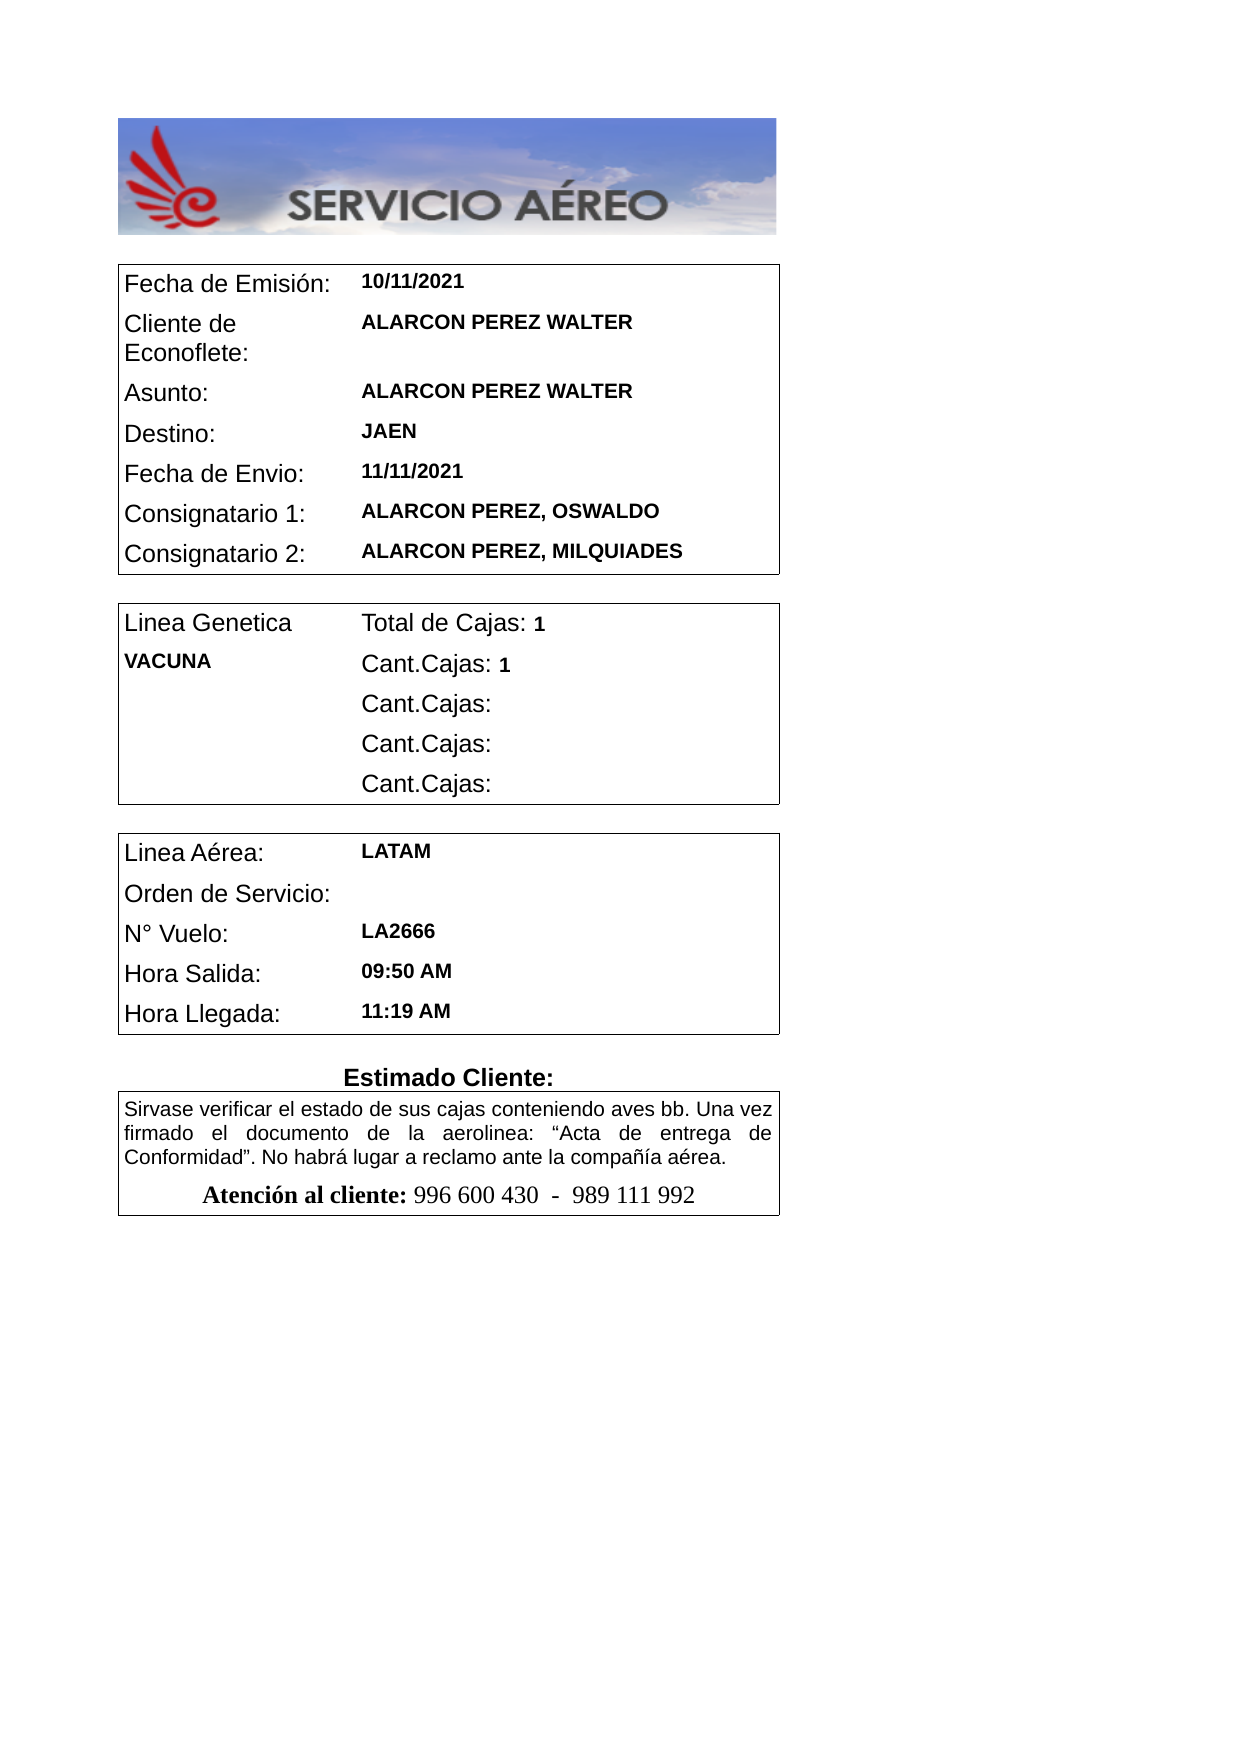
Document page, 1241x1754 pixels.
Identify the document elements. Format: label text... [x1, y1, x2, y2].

table_cell Consignatario 1: [119, 493, 356, 533]
table_cell Estimado Cliente: [118, 1035, 779, 1091]
table_cell [118, 805, 356, 833]
table_cell [118, 575, 356, 603]
table_header 10/11/2021 [356, 265, 779, 304]
table_cell [356, 575, 779, 603]
table_cell N° Vuelo: [119, 913, 356, 953]
table_cell Cant.Cajas: 1 [356, 643, 779, 683]
table_cell Cliente de Econoflete: [119, 304, 356, 373]
table_cell JAEN [356, 413, 779, 453]
table_cell Hora Llegada: [119, 994, 356, 1034]
table_cell Cant.Cajas: [356, 723, 779, 763]
table_cell ALARCON PEREZ, OSWALDO [356, 493, 779, 533]
table_cell ALARCON PEREZ WALTER [356, 373, 779, 413]
picture [118, 118, 777, 235]
table_cell Destino: [119, 413, 356, 453]
table_header Fecha de Emisión: [119, 265, 356, 304]
table_cell LA2666 [356, 913, 779, 953]
table_cell Atención al cliente: 996 600 430 - 989 111 992 [119, 1175, 779, 1215]
table_cell [356, 805, 779, 833]
table_cell 09:50 AM [356, 953, 779, 993]
table_cell Total de Cajas: 1 [356, 604, 779, 643]
table_cell Asunto: [119, 373, 356, 413]
table_cell VACUNA [119, 643, 356, 683]
table_cell Linea Genetica [119, 604, 356, 643]
table_cell Cant.Cajas: [356, 683, 779, 723]
table_cell Fecha de Envio: [119, 453, 356, 493]
table_cell [119, 723, 356, 763]
table_cell ALARCON PEREZ, MILQUIADES [356, 534, 779, 574]
table_cell Cant.Cajas: [356, 764, 779, 804]
table_cell Orden de Servicio: [119, 873, 356, 913]
table_cell 11/11/2021 [356, 453, 779, 493]
table_cell Hora Salida: [119, 953, 356, 993]
table_cell LATAM [356, 834, 779, 873]
table_cell [119, 683, 356, 723]
table_cell [119, 764, 356, 804]
table_cell Linea Aérea: [119, 834, 356, 873]
table_cell 11:19 AM [356, 994, 779, 1034]
table_cell Consignatario 2: [119, 534, 356, 574]
table_cell [356, 873, 779, 913]
table_cell Sirvase verificar el estado de sus cajas conteniendo aves bb. Una vez firmado el documento de la aerolinea: “Acta de entrega de Conformidad”. No habrá lugar a reclamo ante la compañía aérea. [119, 1092, 779, 1175]
table_cell ALARCON PEREZ WALTER [356, 304, 779, 373]
